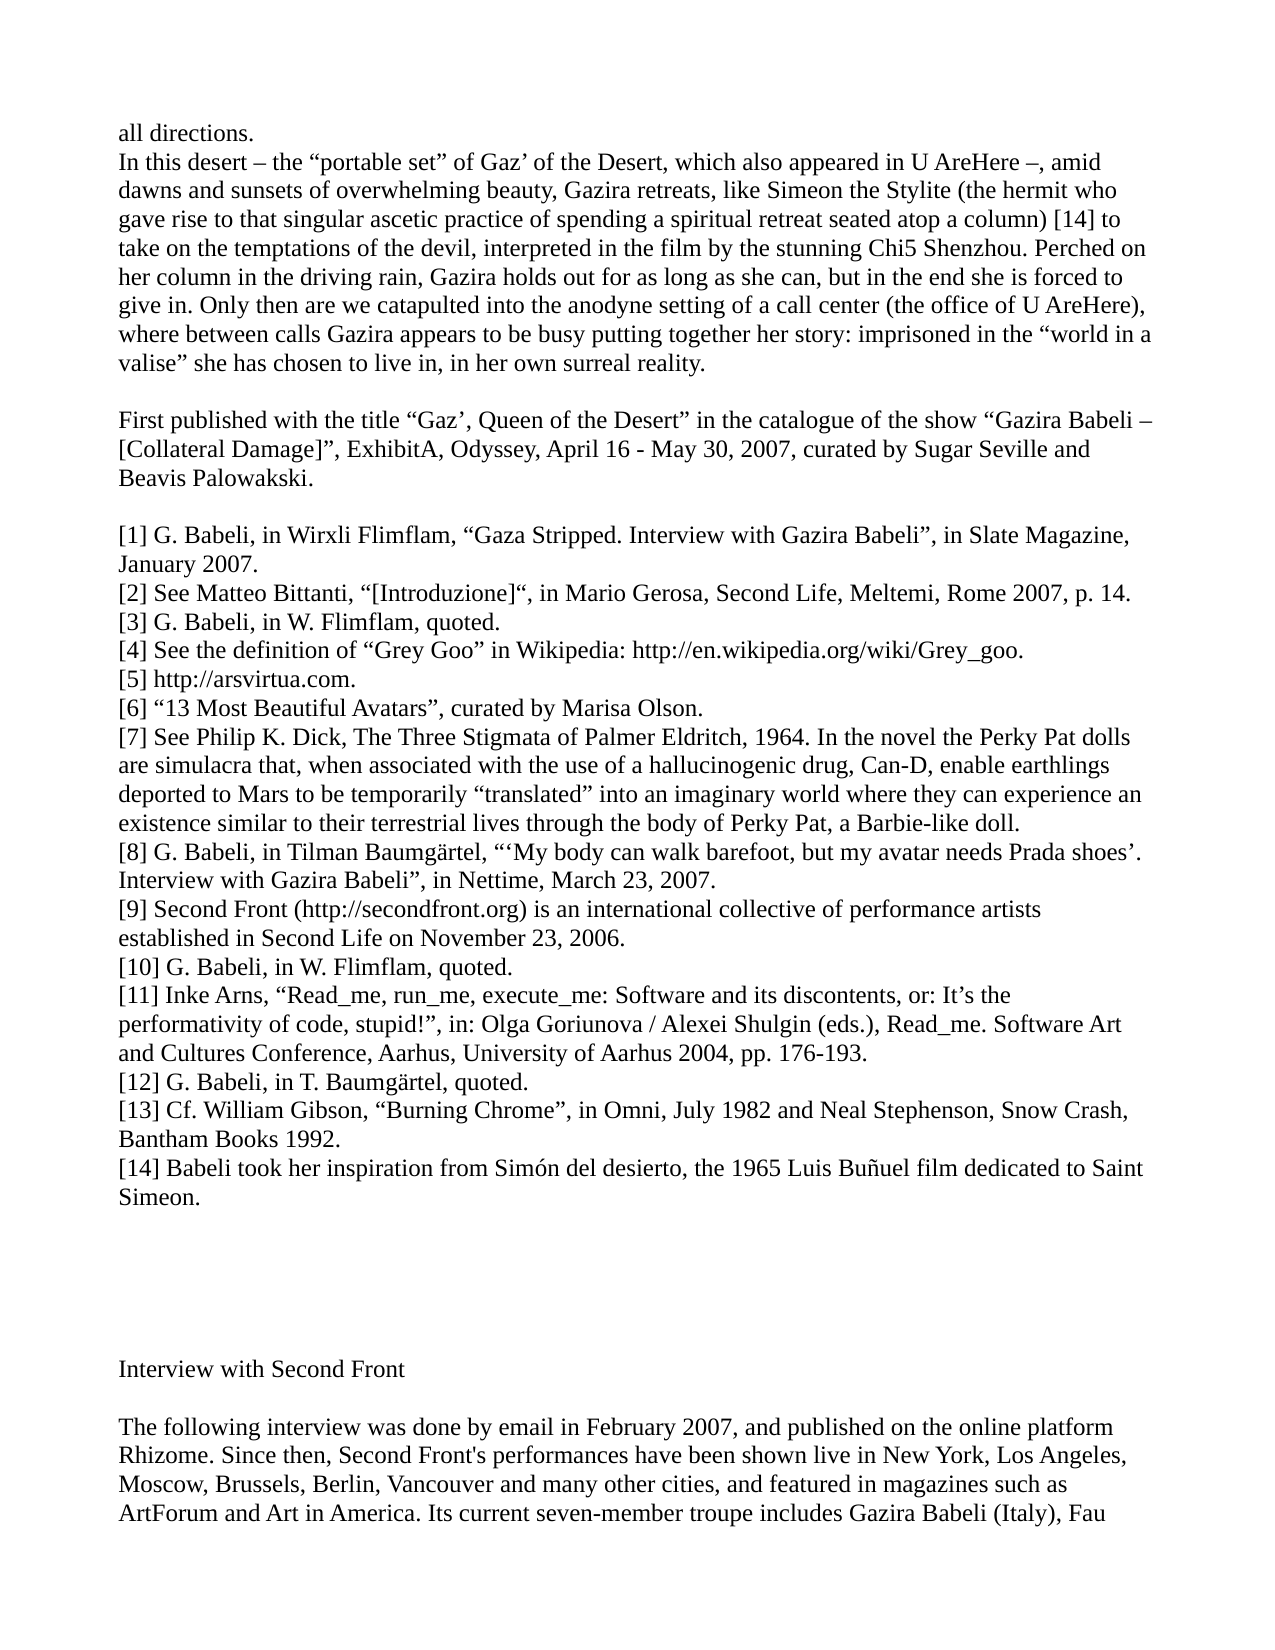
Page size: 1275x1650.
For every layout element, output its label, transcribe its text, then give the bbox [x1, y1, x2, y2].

text [12] G. Babeli, in T. Baumgärtel, quoted. [118, 1067, 1157, 1096]
text [5] http://arsvirtua.com. [118, 664, 1157, 693]
text [14] Babeli took her inspiration from Simón del desierto, the 1965 Luis Buñuel film dedicated to Saint Simeon. [118, 1153, 1157, 1211]
text [8] G. Babeli, in Tilman Baumgärtel, “‘My body can walk barefoot, but my avatar needs Prada shoes’. Interview with Gazira Babeli”, in Nettime, March 23, 2007. [118, 837, 1157, 894]
text Interview with Second Front [118, 1354, 1157, 1383]
text [2] See Matteo Bittanti, “[Introduzione]“, in Mario Gerosa, Second Life, Meltemi, Rome 2007, p. 14. [118, 578, 1157, 607]
text First published with the title “Gaz’, Queen of the Desert” in the catalogue of the show “Gazira Babeli – [Collateral Damage]”, ExhibitA, Odyssey, April 16 - May 30, 2007, curated by Sugar Seville and Beavis Palowakski. [118, 406, 1157, 492]
text [1] G. Babeli, in Wirxli Flimflam, “Gaza Stripped. Interview with Gazira Babeli”, in Slate Magazine, January 2007. [118, 521, 1157, 578]
text all directions. [118, 118, 1157, 147]
text [13] Cf. William Gibson, “Burning Chrome”, in Omni, July 1982 and Neal Stephenson, Snow Crash, Bantham Books 1992. [118, 1096, 1157, 1153]
text [10] G. Babeli, in W. Flimflam, quoted. [118, 952, 1157, 981]
text [7] See Philip K. Dick, The Three Stigmata of Palmer Eldritch, 1964. In the novel the Perky Pat dolls are simulacra that, when associated with the use of a hallucinogenic drug, Can-D, enable earthlings deported to Mars to be temporarily “translated” into an imaginary world where they can experience an existence similar to their terrestrial lives through the body of Perky Pat, a Barbie-like doll. [118, 722, 1157, 837]
text [3] G. Babeli, in W. Flimflam, quoted. [118, 607, 1157, 636]
text [9] Second Front (http://secondfront.org) is an international collective of performance artists established in Second Life on November 23, 2006. [118, 894, 1157, 952]
text [4] See the definition of “Grey Goo” in Wikipedia: http://en.wikipedia.org/wiki/Grey_goo. [118, 636, 1157, 664]
text In this desert – the “portable set” of Gaz’ of the Desert, which also appeared in U AreHere –, amid dawns and sunsets of overwhelming beauty, Gazira retreats, like Simeon the Stylite (the hermit who gave rise to that singular ascetic practice of spending a spiritual retreat seated atop a column) [14] to take on the temptations of the devil, interpreted in the film by the stunning Chi5 Shenzhou. Perched on her column in the driving rain, Gazira holds out for as long as she can, but in the end she is forced to give in. Only then are we catapulted into the anodyne setting of a call center (the office of U AreHere), where between calls Gazira appears to be busy putting together her story: imprisoned in the “world in a valise” she has chosen to live in, in her own surreal reality. [118, 147, 1157, 377]
text The following interview was done by email in February 2007, and published on the online platform Rhizome. Since then, Second Front's performances have been shown live in New York, Los Angeles, Moscow, Brussels, Berlin, Vancouver and many other cities, and featured in magazines such as ArtForum and Art in America. Its current seven-member troupe includes Gazira Babeli (Italy), Fau [118, 1412, 1157, 1527]
text [11] Inke Arns, “Read_me, run_me, execute_me: Software and its discontents, or: It’s the performativity of code, stupid!”, in: Olga Goriunova / Alexei Shulgin (eds.), Read_me. Software Art and Cultures Conference, Aarhus, University of Aarhus 2004, pp. 176-193. [118, 981, 1157, 1067]
text [6] “13 Most Beautiful Avatars”, curated by Marisa Olson. [118, 693, 1157, 722]
